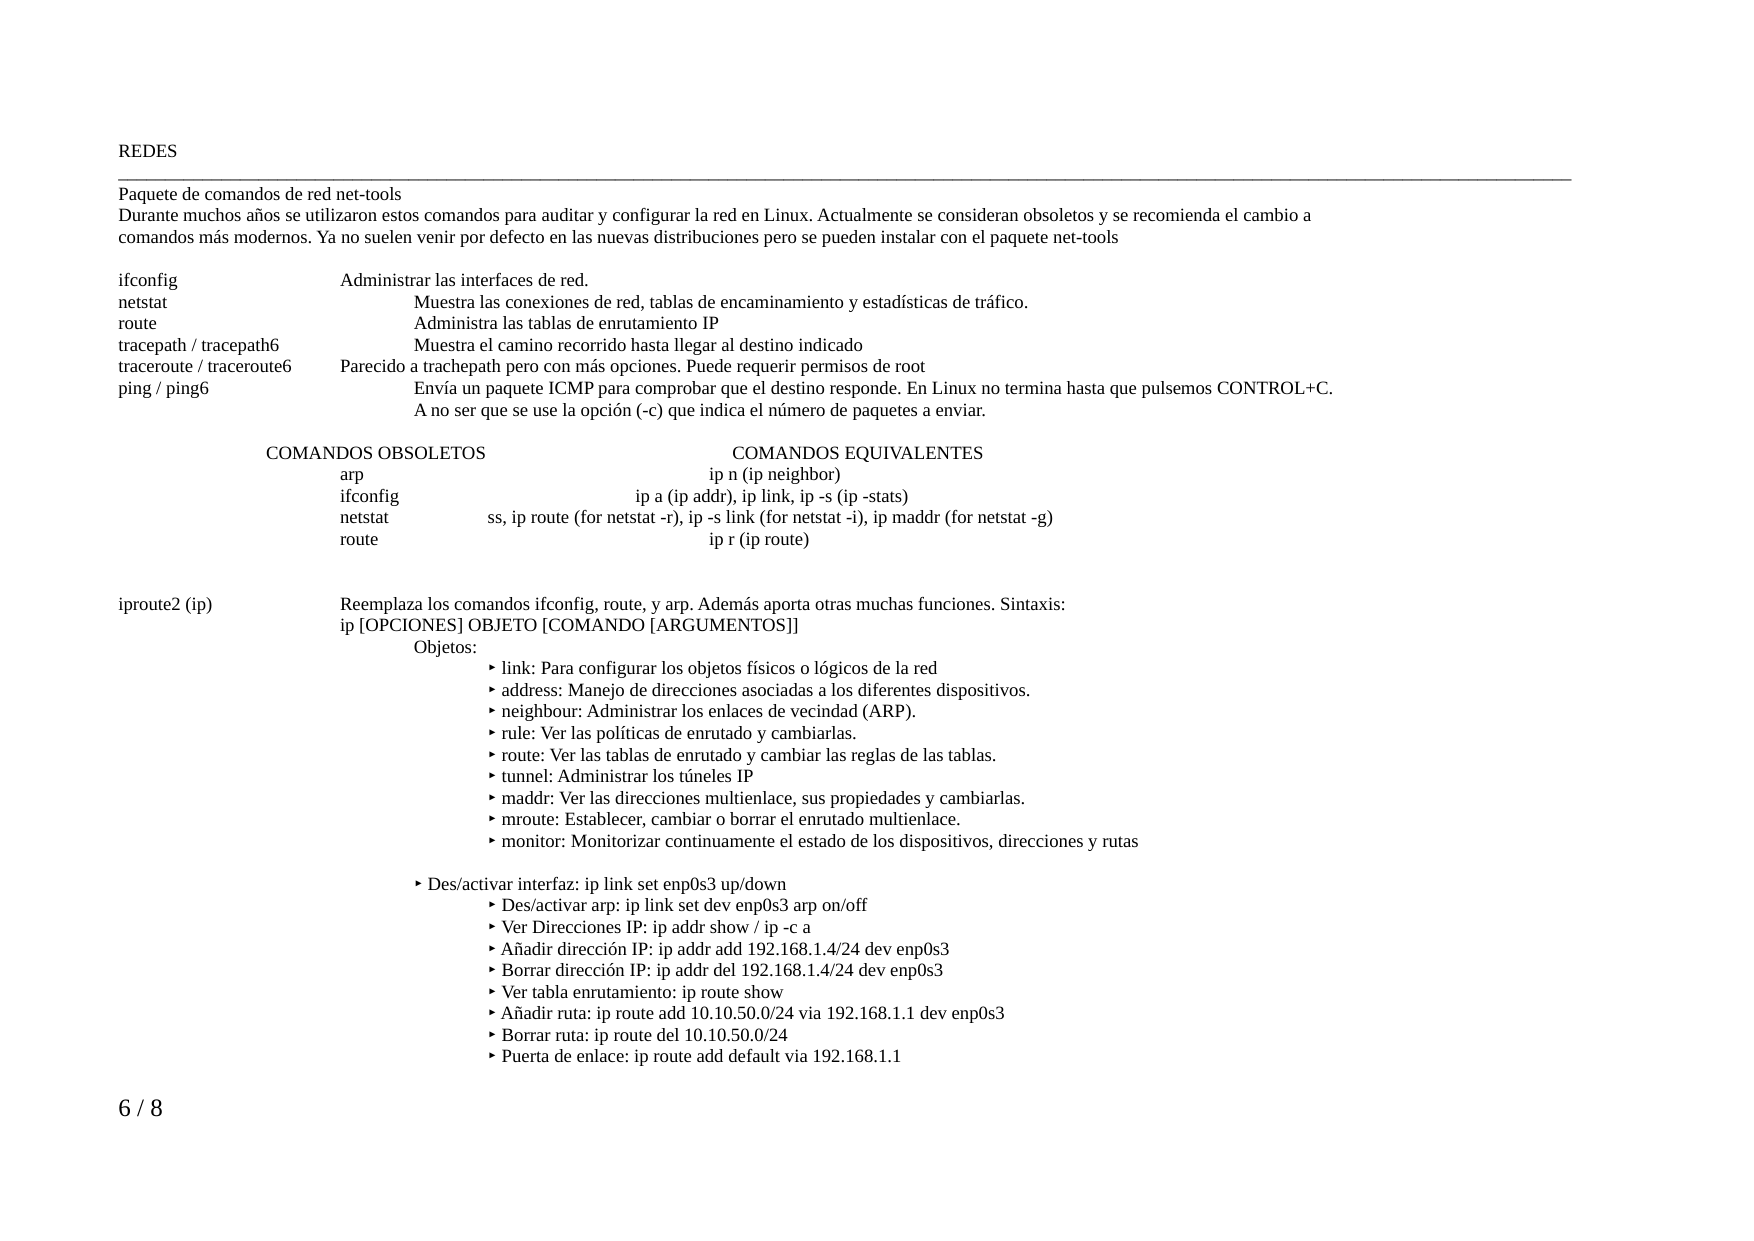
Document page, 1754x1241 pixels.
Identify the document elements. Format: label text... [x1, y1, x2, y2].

text ‣ mroute: Establecer, cambiar o borrar el enrutado multienlace. [118, 808, 1636, 830]
text route Administra las tablas de enrutamiento IP [118, 312, 1636, 334]
text ‣ tunnel: Administrar los túneles IP [118, 765, 1636, 787]
text ifconfig Administrar las interfaces de red. [118, 269, 1636, 291]
text ‣ rule: Ver las políticas de enrutado y cambiarlas. [118, 722, 1636, 743]
text arp ip n (ip neighbor) [118, 463, 1636, 485]
text ‣ Ver tabla enrutamiento: ip route show [118, 981, 1636, 1002]
text ‣ address: Manejo de direcciones asociadas a los diferentes dispositivos. [118, 679, 1636, 700]
text comandos más modernos. Ya no suelen venir por defecto en las nuevas distribuciones pero se pueden instalar con el paquete net-tools [118, 226, 1636, 247]
text ___________________________________________________________________________________________________________________________________________________________ [118, 161, 1636, 183]
text COMANDOS OBSOLETOS COMANDOS EQUIVALENTES [118, 442, 1636, 463]
text ‣ Añadir ruta: ip route add 10.10.50.0/24 via 192.168.1.1 dev enp0s3 [118, 1002, 1636, 1024]
text ip [OPCIONES] OBJETO [COMANDO [ARGUMENTOS]] [118, 614, 1636, 636]
text ‣ Puerta de enlace: ip route add default via 192.168.1.1 [118, 1045, 1636, 1067]
text ‣ monitor: Monitorizar continuamente el estado de los dispositivos, direcciones y rutas [118, 830, 1636, 851]
text ping / ping6 Envía un paquete ICMP para comprobar que el destino responde. En Linux no termina hasta que pulsemos CONTROL+C. [118, 377, 1636, 398]
text netstat Muestra las conexiones de red, tablas de encaminamiento y estadísticas de tráfico. [118, 291, 1636, 312]
text Durante muchos años se utilizaron estos comandos para auditar y configurar la red en Linux. Actualmente se consideran obsoletos y se recomienda el cambio a [118, 204, 1636, 226]
text ifconfig ip a (ip addr), ip link, ip -s (ip -stats) [118, 485, 1636, 506]
text ‣ neighbour: Administrar los enlaces de vecindad (ARP). [118, 700, 1636, 722]
text netstat ss, ip route (for netstat -r), ip -s link (for netstat -i), ip maddr (for netstat -g) [118, 506, 1636, 528]
text ‣ maddr: Ver las direcciones multienlace, sus propiedades y cambiarlas. [118, 787, 1636, 808]
text ‣ Borrar ruta: ip route del 10.10.50.0/24 [118, 1024, 1636, 1045]
text ‣ Ver Direcciones IP: ip addr show / ip -c a [118, 916, 1636, 937]
text A no ser que se use la opción (-c) que indica el número de paquetes a enviar. [118, 398, 1636, 420]
text ‣ Añadir dirección IP: ip addr add 192.168.1.4/24 dev enp0s3 [118, 937, 1636, 959]
text ‣ link: Para configurar los objetos físicos o lógicos de la red [118, 657, 1636, 679]
text Objetos: [118, 636, 1636, 657]
text route ip r (ip route) [118, 528, 1636, 549]
text ‣ Des/activar arp: ip link set dev enp0s3 arp on/off [118, 894, 1636, 916]
text tracepath / tracepath6 Muestra el camino recorrido hasta llegar al destino indicado [118, 334, 1636, 355]
text ‣ route: Ver las tablas de enrutado y cambiar las reglas de las tablas. [118, 743, 1636, 765]
text REDES [118, 140, 1636, 161]
text traceroute / traceroute6 Parecido a trachepath pero con más opciones. Puede requerir permisos de root [118, 355, 1636, 377]
text Paquete de comandos de red net-tools [118, 183, 1636, 204]
text ‣ Des/activar interfaz: ip link set enp0s3 up/down [118, 873, 1636, 894]
text ‣ Borrar dirección IP: ip addr del 192.168.1.4/24 dev enp0s3 [118, 959, 1636, 981]
text iproute2 (ip) Reemplaza los comandos ifconfig, route, y arp. Además aporta otras muchas funciones. Sintaxis: [118, 592, 1636, 614]
